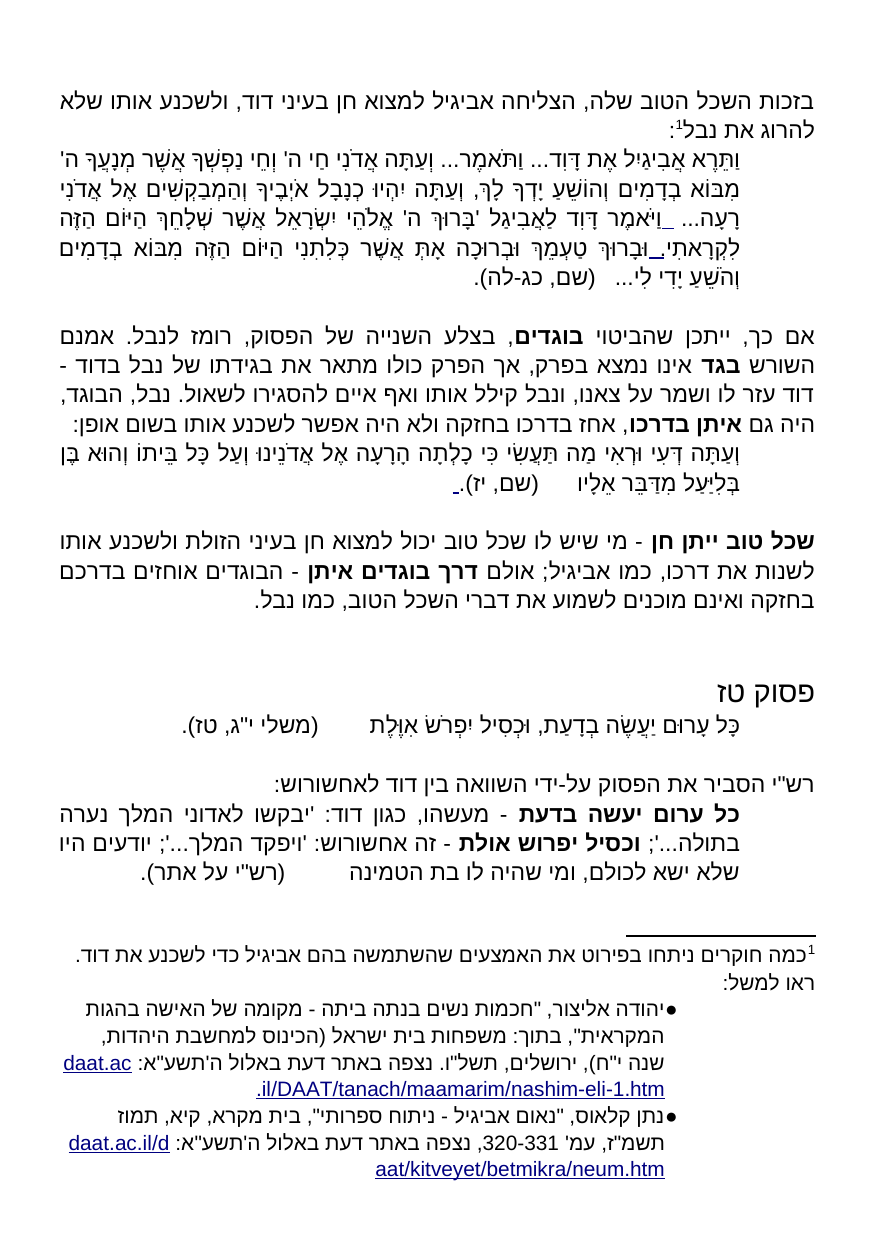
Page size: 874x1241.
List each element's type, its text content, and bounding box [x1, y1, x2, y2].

text רש"י הסביר את הפסוק על-ידי השוואה בין דוד לאחשורוש: [59, 772, 815, 798]
text כל ערום יעשה בדעת - מעשהו, כגון דוד: 'יבקשו לאדוני המלך נערה בתולה...'; וכסיל יפרוש אולת - זה אחשורוש: 'ויפקד המלך...'; יודעים היו שלא ישא לכולם, ומי שהיה לו בת הטמינה (רש"י על אתר). [59, 801, 740, 886]
text שכל טוב ייתן חן - מי שיש לו שכל טוב יכול למצוא חן בעיני הזולת ולשכנע אותו לשנות את דרכו, כמו אביגיל; אולם דרך בוגדים איתן - הבוגדים אוחזים בדרכם בחזקה ואינם מוכנים לשמוע את דברי השכל הטוב, כמו נבל. [59, 529, 815, 613]
text כָּל עָרוּם יַעֲשֶׂה בְדָעַת, וּכְסִיל יִפְרֹשׂ אִוֶּלֶת (משלי י"ג, טז). [59, 713, 740, 739]
list יהודה אליצור, "חכמות נשים בנתה ביתה - מקומה של האישה בהגות המקראית", בתוך: משפחות בית ישראל (הכינוס למחשבת היהדות, שנה י"ח), ירושלים, תשל"ו. נצפה באתר דעת באלול ה'תשע"א: daat.ac.il/DAAT/tanach/maamarim/nashim-eli-1.htm [59, 998, 702, 1101]
text בזכות השכל הטוב שלה, הצליחה אביגיל למצוא חן בעיני דוד, ולשכנע אותו שלא להרוג את נבל: [59, 88, 815, 143]
text כמה חוקרים ניתחו בפירוט את האמצעים שהשתמשה בהם אביגיל כדי לשכנע את דוד. ראו למשל: [59, 942, 815, 994]
text פסוק טז [59, 676, 815, 708]
text וְעַתָּה דְּעִי וּרְאִי מַה תַּעֲשִׂי כִּי כָלְתָה הָרָעָה אֶל אֲדֹנֵינוּ וְעַל כָּל בֵּיתוֹ וְהוּא בֶּן בְּלִיַּעַל מִדַּבֵּר אֵלָיו (שם, יז). [59, 441, 740, 496]
text וַתֵּרֶא אֲבִיגַיִל אֶת דָּוִד... וַתֹּאמֶר... וְעַתָּה אֲדֹנִי חַי ה' וְחֵי נַפְשְׁךָ אֲשֶׁר מְנָעֲךָ ה' מִבּוֹא בְדָמִים וְהוֹשֵׁעַ יָדְךָ לָךְ, וְעַתָּה יִהְיוּ כְנָבָל אֹיְבֶיךָ וְהַמְבַקְשִׁים אֶל אֲדֹנִי רָעָה... וַיֹּאמֶר דָּוִד לַאֲבִיגַל 'בָּרוּךְ ה' אֱלֹהֵי יִשְׂרָאֵל אֲשֶׁר שְׁלָחֵךְ הַיּוֹם הַזֶּה לִקְרָאתִי. וּבָרוּךְ טַעְמֵךְ וּבְרוּכָה אָתְּ אֲשֶׁר כְּלִתִנִי הַיּוֹם הַזֶּה מִבּוֹא בְדָמִים וְהֹשֵׁעַ יָדִי לִי... (שם, כג-לה). [59, 147, 740, 290]
list נתן קלאוס, "נאום אביגיל - ניתוח ספרותי", בית מקרא, קיא, תמוז תשמ"ז, עמ' 320-331, נצפה באתר דעת באלול ה'תשע"א: daat.ac.il/daat/kitveyet/betmikra/neum.htm [59, 1104, 702, 1181]
text אם כך, ייתכן שהביטוי בוגדים, בצלע השנייה של הפסוק, רומז לנבל. אמנם השורש בגד אינו נמצא בפרק, אך הפרק כולו מתאר את בגידתו של נבל בדוד - דוד עזר לו ושמר על צאנו, ונבל קילל אותו ואף איים להסגירו לשאול. נבל, הבוגד, היה גם איתן בדרכו, אחז בדרכו בחזקה ולא היה אפשר לשכנע אותו בשום אופן: [59, 323, 815, 437]
